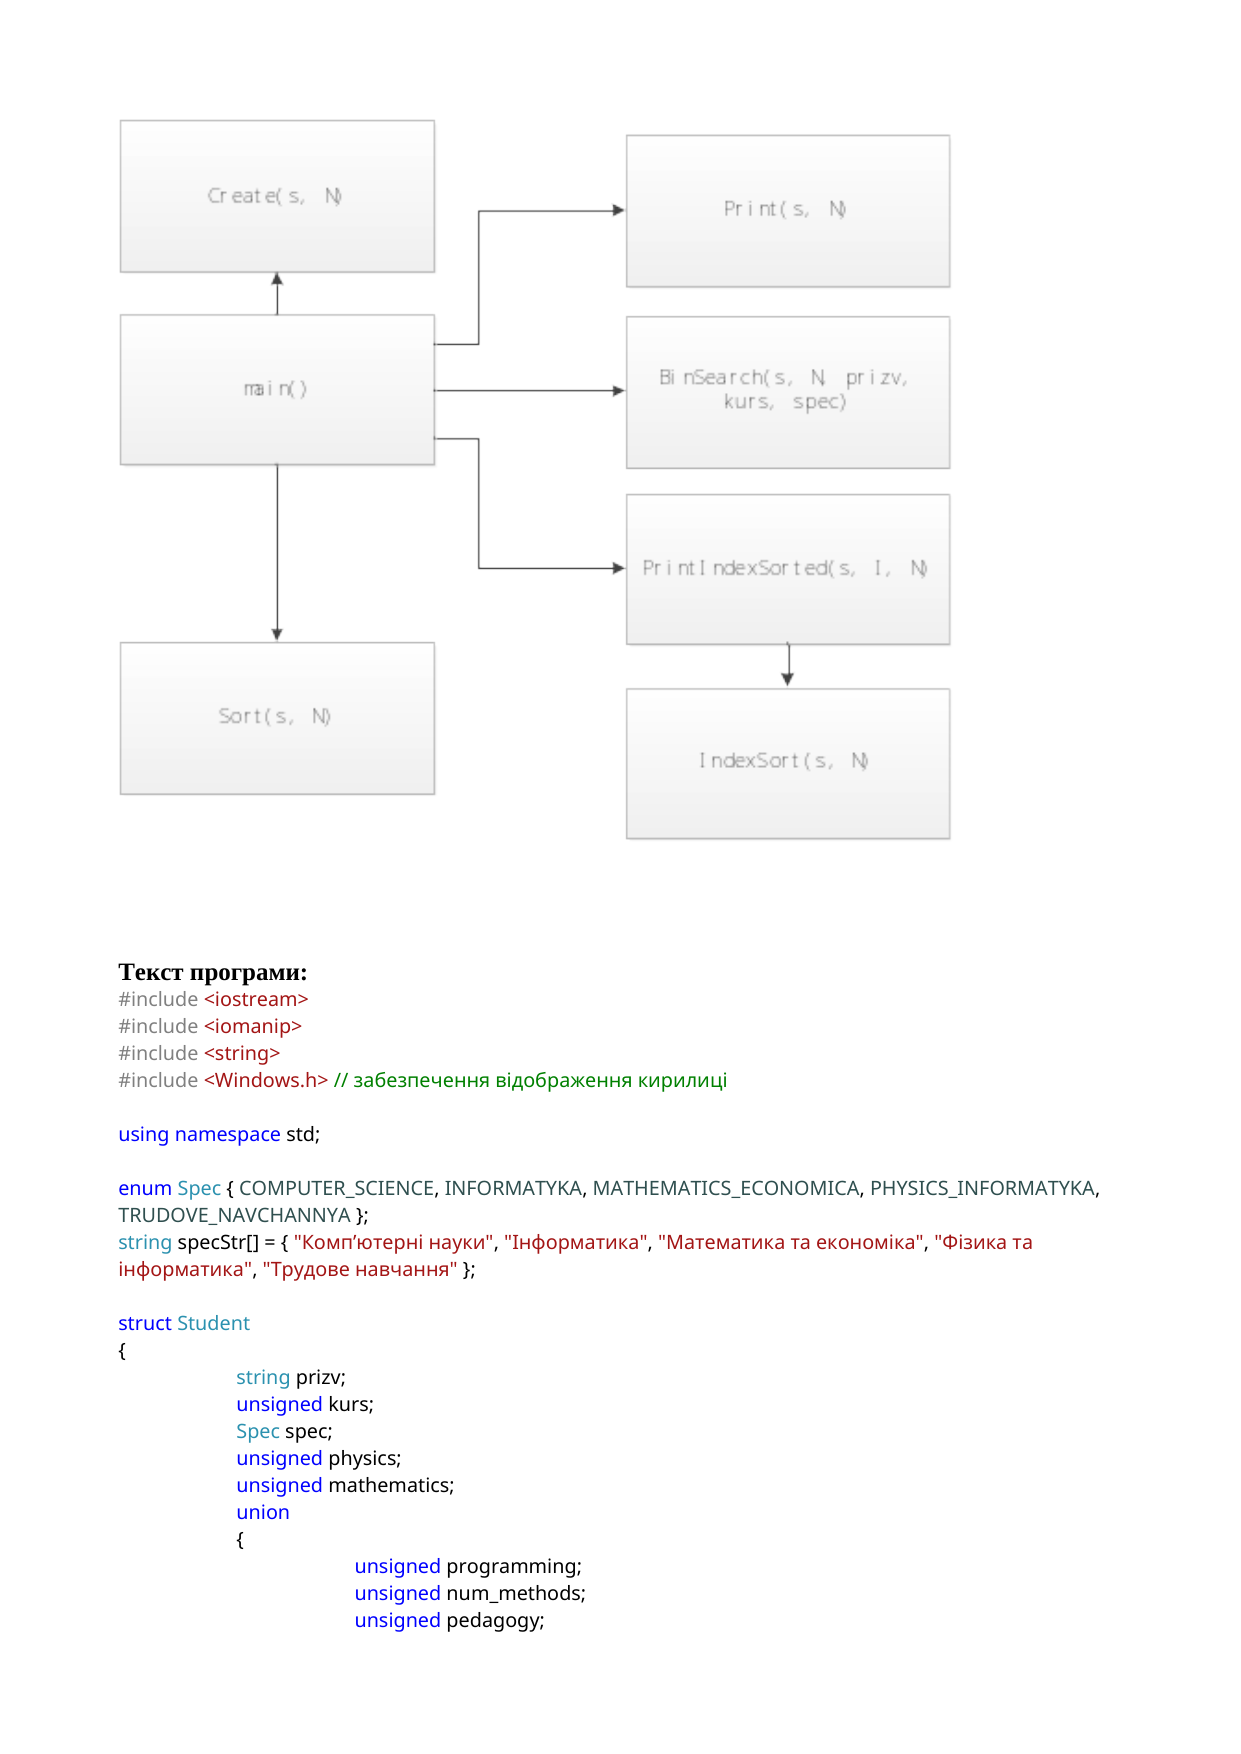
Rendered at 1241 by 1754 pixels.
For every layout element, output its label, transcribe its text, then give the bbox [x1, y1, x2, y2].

text union [118, 1498, 1122, 1525]
text struct Student [118, 1309, 1122, 1336]
text Текст програми: [118, 957, 1122, 986]
text unsigned programming; [118, 1552, 1122, 1579]
text unsigned kurs; [118, 1390, 1122, 1417]
text unsigned physics; [118, 1444, 1122, 1471]
text #include <string> [118, 1039, 1122, 1067]
text #include <iostream> [118, 986, 1122, 1013]
text enum Spec { COMPUTER_SCIENCE, INFORMATYKA, MATHEMATICS_ECONOMICA, PHYSICS_INFORMATYKA, TRUDOVE_NAVCHANNYA }; [118, 1174, 1122, 1228]
text unsigned pedagogy; [118, 1606, 1122, 1633]
text Spec spec; [118, 1417, 1122, 1444]
text string specStr[] = { "Комп’ютерні науки", "Інформатика", "Математика та економіка", "Фізика та інформатика", "Трудове навчання" }; [118, 1228, 1122, 1282]
text string prizv; [118, 1363, 1122, 1390]
text { [118, 1336, 1122, 1363]
text #include <iomanip> [118, 1013, 1122, 1039]
text using namespace std; [118, 1121, 1122, 1147]
text { [118, 1525, 1122, 1552]
text unsigned num_methods; [118, 1579, 1122, 1606]
text unsigned mathematics; [118, 1471, 1122, 1498]
text #include <Windows.h> // забезпечення відображення кирилиці [118, 1067, 1122, 1093]
